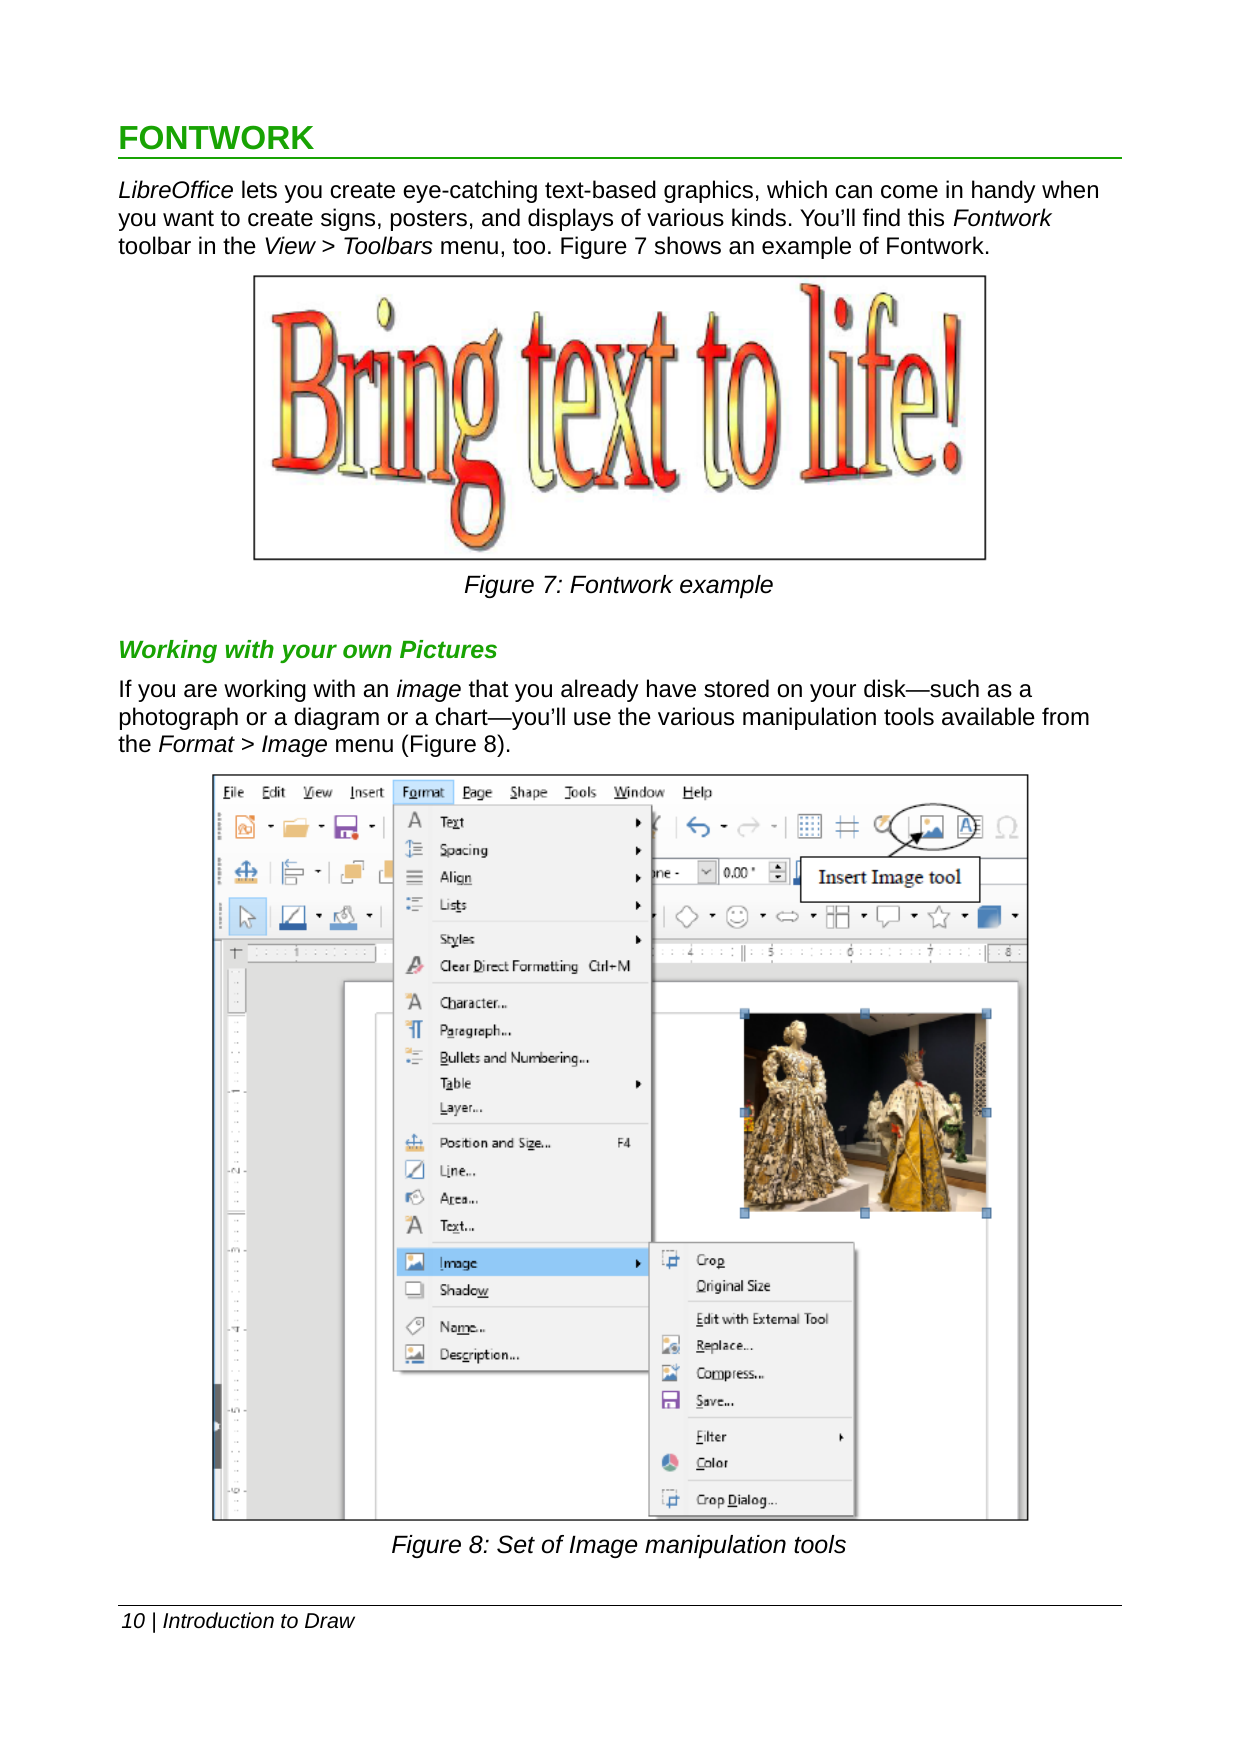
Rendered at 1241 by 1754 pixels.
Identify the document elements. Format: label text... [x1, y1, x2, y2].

text LibreOffice lets you create eye-catching text-based graphics, which can come in handy when you want to create signs, posters, and displays of various kinds. You’ll find this Fontwork toolbar in the View > Toolbars menu, too. Figure 7 shows an example of Fontwork. [118, 176, 1122, 259]
text Figure 8: Set of Image manipulation tools [207, 1525, 1033, 1559]
picture [249, 271, 991, 565]
text Figure 7: Fontwork example [250, 565, 991, 599]
picture [207, 770, 1033, 1525]
subtitle FONTWORK [118, 118, 1122, 157]
text If you are working with an image that you already have stored on your disk—such as a photograph or a diagram or a chart—you’ll use the various manipulation tools available from the Format > Image menu (Figure 8). [118, 675, 1122, 758]
subtitle Working with your own Pictures [118, 634, 1122, 663]
